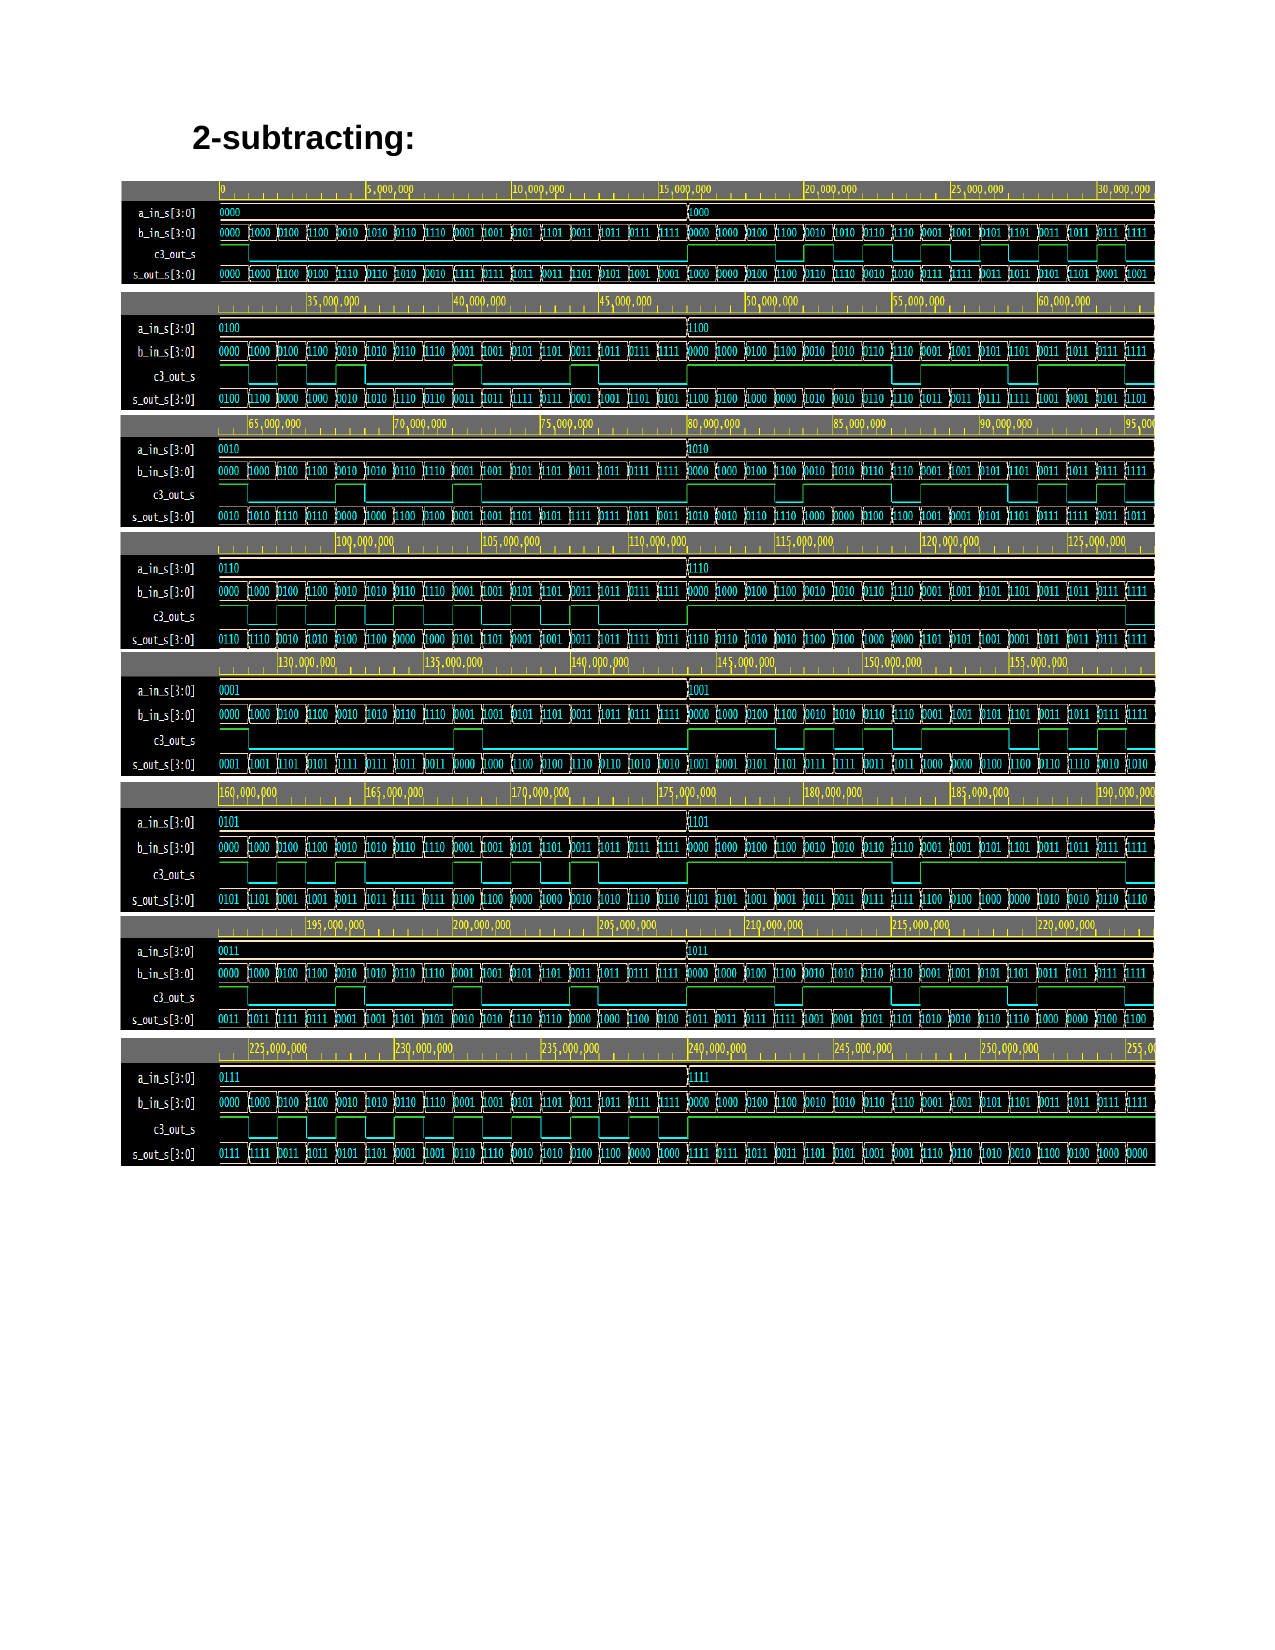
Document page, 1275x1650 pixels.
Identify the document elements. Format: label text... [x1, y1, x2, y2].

text 2-subtracting: [118, 118, 1157, 157]
picture [118, 177, 1157, 1169]
